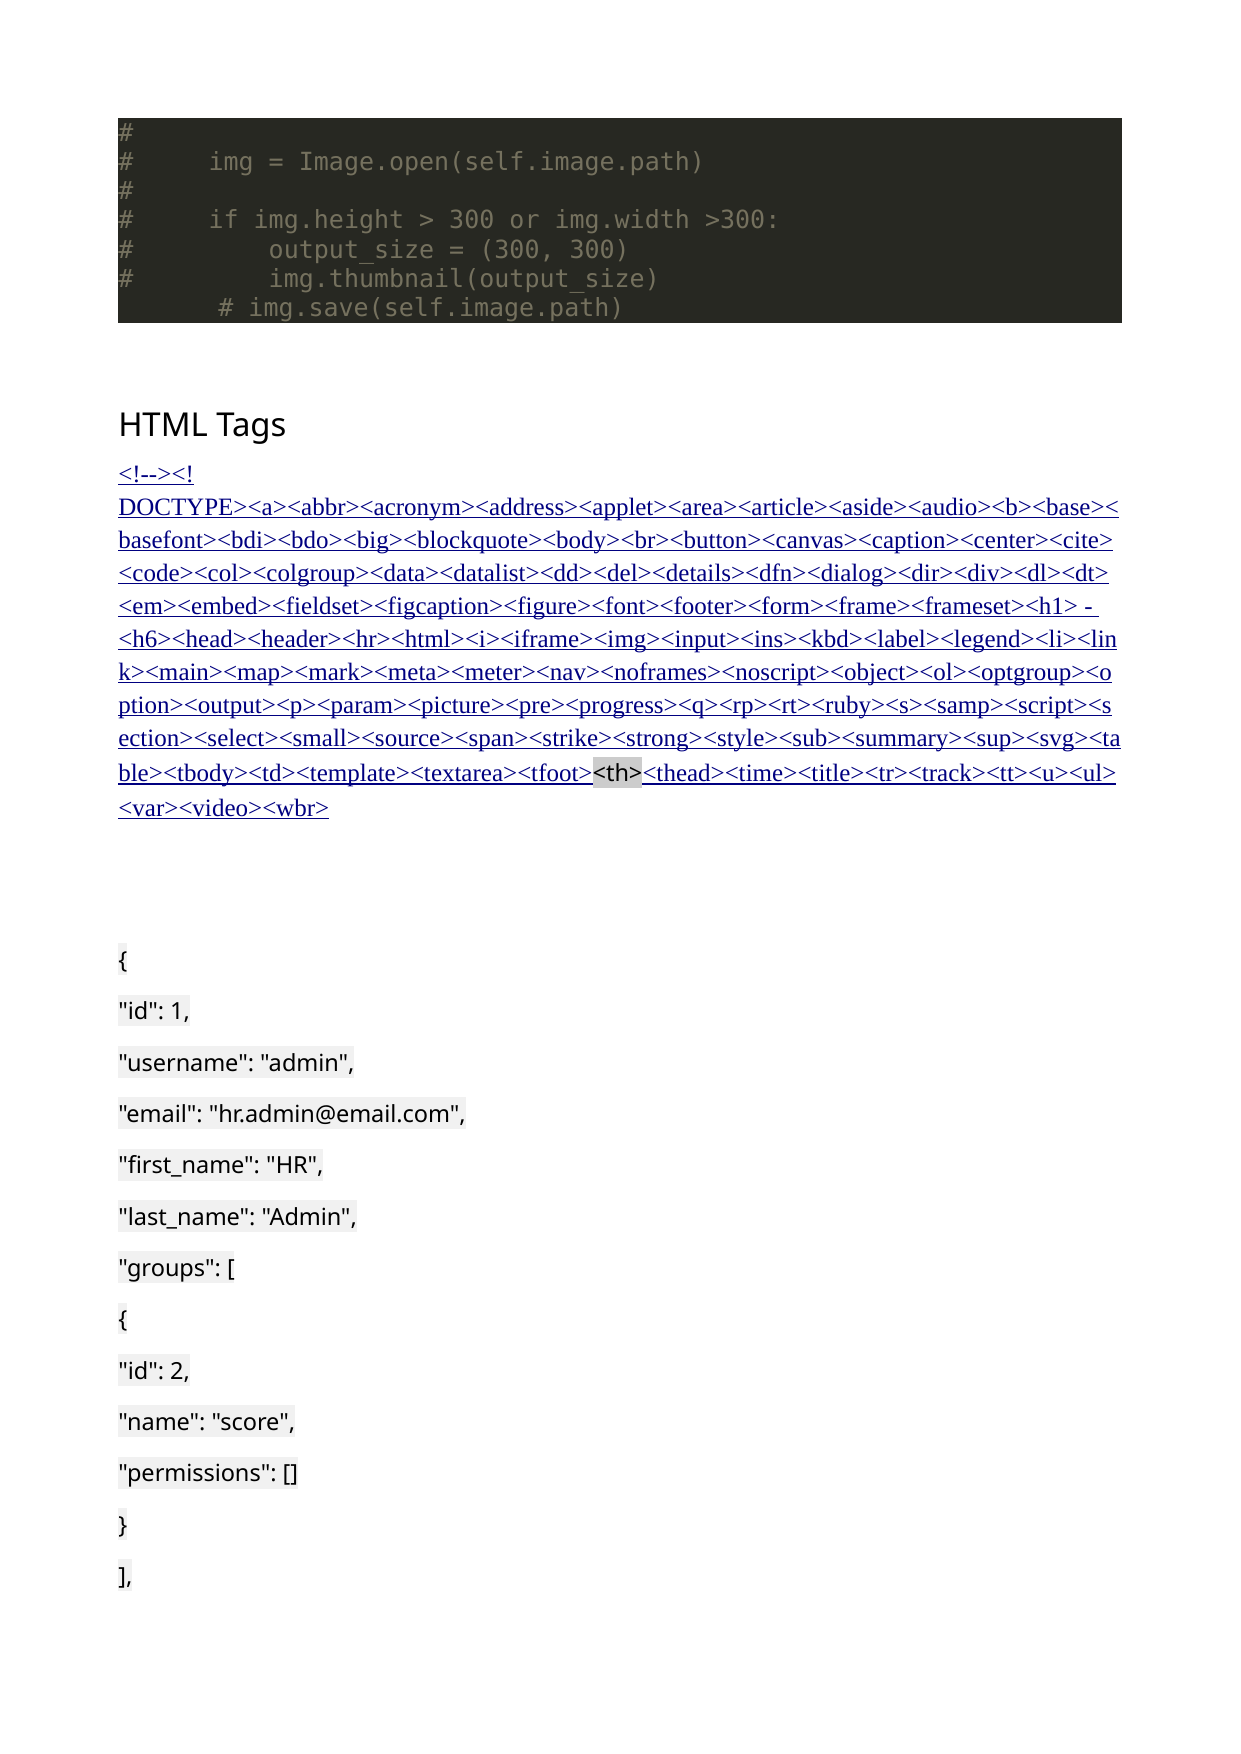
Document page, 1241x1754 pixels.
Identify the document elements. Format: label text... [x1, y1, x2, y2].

text "first_name": "HR", [118, 1148, 1122, 1181]
text # [118, 118, 1122, 147]
subtitle HTML Tags [118, 402, 1122, 446]
text # img = Image.open(self.image.path) [118, 147, 1122, 176]
text # img.save(self.image.path) [118, 293, 1122, 323]
text "groups": [ [118, 1251, 1122, 1283]
text # [118, 176, 1122, 206]
text # output_size = (300, 300) [118, 235, 1122, 264]
text { [118, 943, 1122, 975]
text ], [118, 1559, 1122, 1591]
text "last_name": "Admin", [118, 1200, 1122, 1232]
text { [118, 1303, 1122, 1334]
text "id": 2, [118, 1354, 1122, 1386]
text "id": 1, [118, 994, 1122, 1026]
text "username": "admin", [118, 1046, 1122, 1078]
text } [118, 1508, 1122, 1540]
text "name": "score", [118, 1405, 1122, 1437]
text "permissions": [] [118, 1457, 1122, 1489]
text # img.thumbnail(output_size) [118, 264, 1122, 293]
text <!--><!DOCTYPE><a><abbr><acronym><address><applet><area><article><aside><audio><b><base><basefont><bdi><bdo><big><blockquote><body><br><button><canvas><caption><center><cite><code><col><colgroup><data><datalist><dd><del><details><dfn><dialog><dir><div><dl><dt><em><embed><fieldset><figcaption><figure><font><footer><form><frame><frameset><h1> - <h6><head><header><hr><html><i><iframe><img><input><ins><kbd><label><legend><li><link><main><map><mark><meta><meter><nav><noframes><noscript><object><ol><optgroup><option><output><p><param><picture><pre><progress><q><rp><rt><ruby><s><samp><script><section><select><small><source><span><strike><strong><style><sub><summary><sup><svg><table><tbody><td><template><textarea><tfoot><th><thead><time><title><tr><track><tt><u><ul><var><video><wbr> [118, 459, 1122, 822]
text "email": "hr.admin@email.com", [118, 1097, 1122, 1129]
text # if img.height > 300 or img.width >300: [118, 206, 1122, 235]
